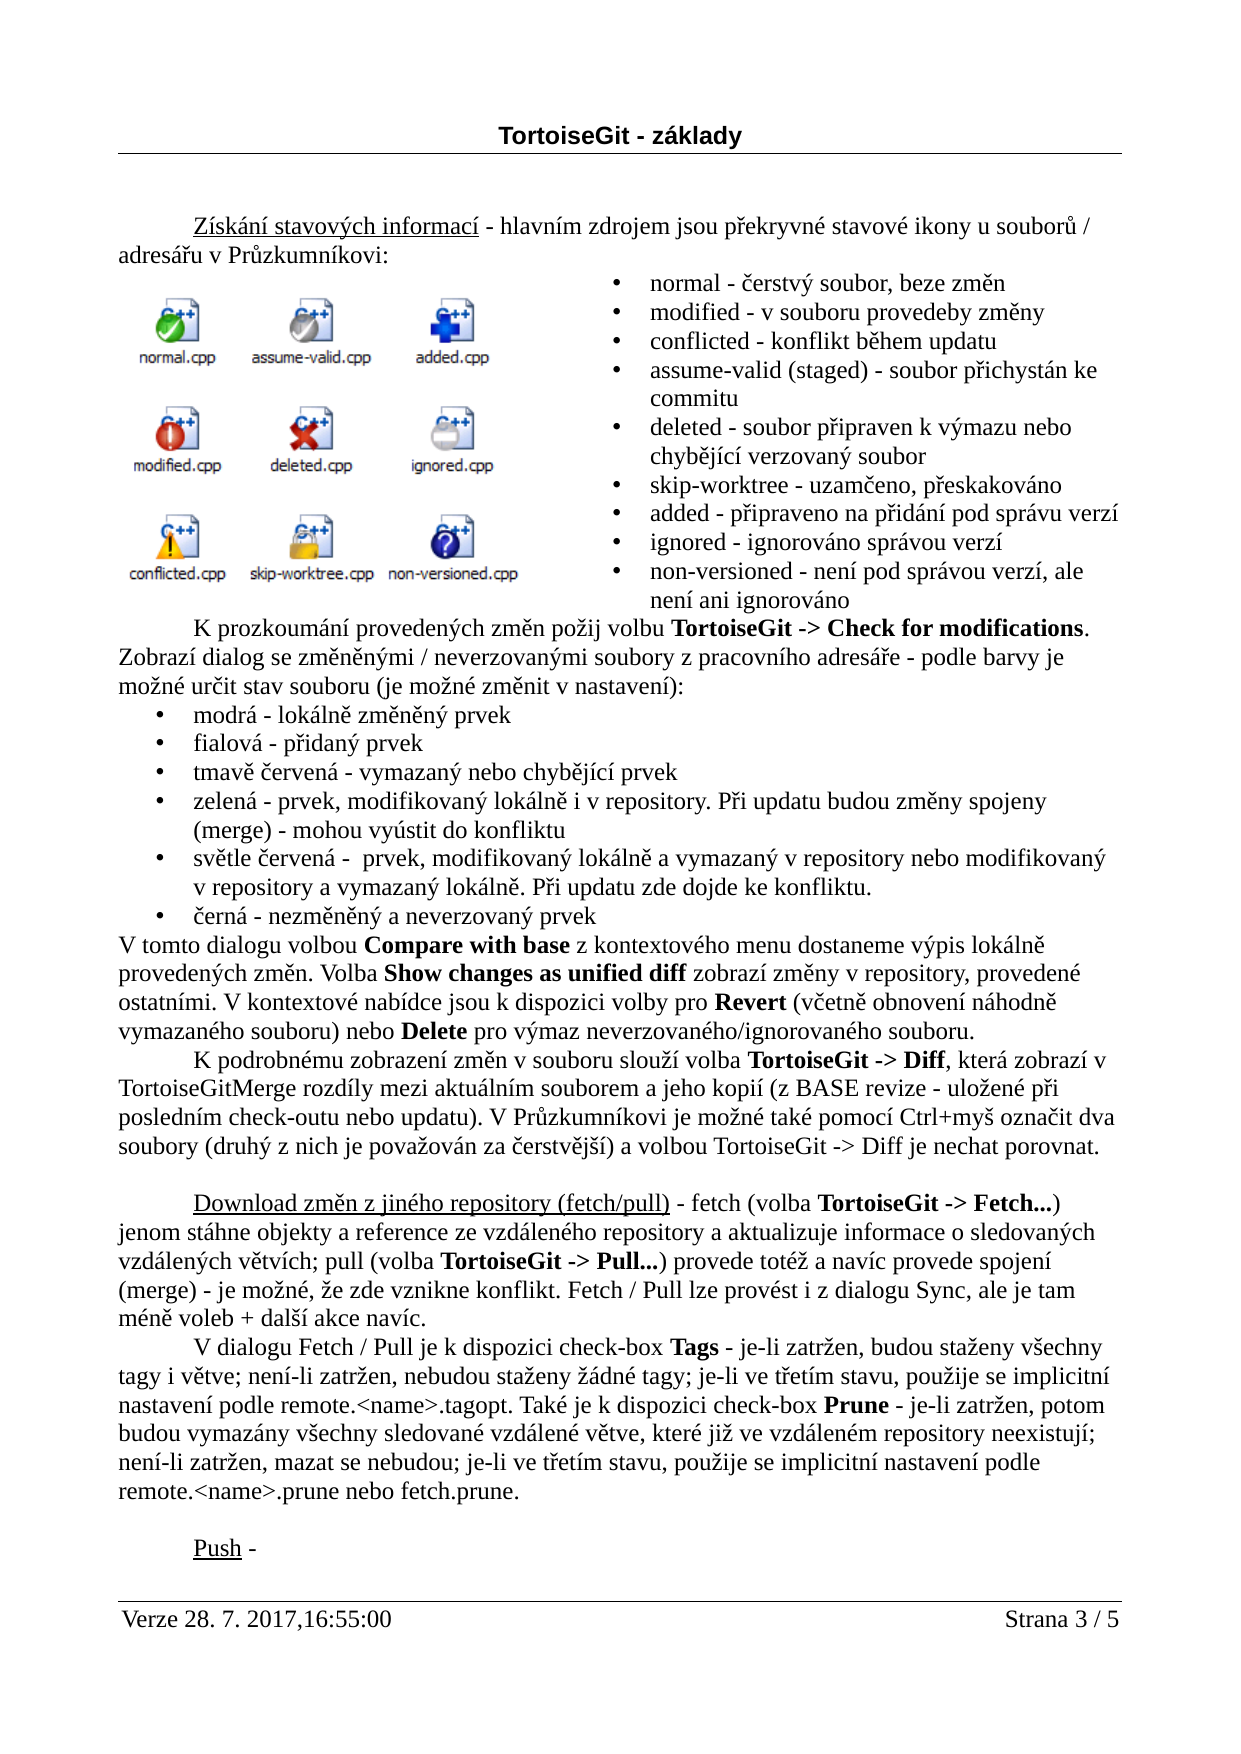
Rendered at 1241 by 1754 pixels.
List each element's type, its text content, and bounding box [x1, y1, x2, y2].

list conflicted - konflikt během updatu [575, 326, 1122, 355]
list zelená - prvek, modifikovaný lokálně i v repository. Při updatu budou změny spojeny (merge) - mohou vyústit do konfliktu [156, 786, 1122, 843]
list modrá - lokálně změněný prvek [156, 700, 1122, 728]
text K podrobnému zobrazení změn v souboru slouží volba TortoiseGit -> Diff, která zobrazí v TortoiseGitMerge rozdíly mezi aktuálním souborem a jeho kopií (z BASE revize - uložené při posledním check-outu nebo updatu). V Průzkumníkovi je možné také pomocí Ctrl+myš označit dva soubory (druhý z nich je považován za čerstvější) a volbou TortoiseGit -> Diff je nechat porovnat. [118, 1045, 1122, 1160]
list normal - čerstvý soubor, beze změn [156, 268, 1122, 297]
list skip-worktree - uzamčeno, přeskakováno [575, 470, 1122, 498]
text Získání stavových informací - hlavním zdrojem jsou překryvné stavové ikony u souborů / adresářu v Průzkumníkovi: [118, 211, 1122, 268]
list ignored - ignorováno správou verzí [575, 527, 1122, 556]
list černá - nezměněný a neverzovaný prvek [156, 901, 1122, 930]
text Download změn z jiného repository (fetch/pull) - fetch (volba TortoiseGit -> Fetch...) jenom stáhne objekty a reference ze vzdáleného repository a aktualizuje informace o sledovaných vzdálených větvích; pull (volba TortoiseGit -> Pull...) provede totéž a navíc provede spojení (merge) - je možné, že zde vznikne konflikt. Fetch / Pull lze provést i z dialogu Sync, ale je tam méně voleb + další akce navíc. [118, 1188, 1122, 1332]
picture [123, 294, 575, 591]
list fialová - přidaný prvek [156, 728, 1122, 757]
text Push - [118, 1533, 1122, 1562]
list non-versioned - není pod správou verzí, ale není ani ignorováno [156, 556, 1122, 613]
list deleted - soubor připraven k výmazu nebo chybějící verzovaný soubor [575, 412, 1122, 470]
list modified - v souboru provedeby změny [575, 297, 1122, 326]
list světle červená - prvek, modifikovaný lokálně a vymazaný v repository nebo modifikovaný v repository a vymazaný lokálně. Při updatu zde dojde ke konfliktu. [156, 843, 1122, 901]
text V tomto dialogu volbou Compare with base z kontextového menu dostaneme výpis lokálně provedených změn. Volba Show changes as unified diff zobrazí změny v repository, provedené ostatními. V kontextové nabídce jsou k dispozici volby pro Revert (včetně obnovení náhodně vymazaného souboru) nebo Delete pro výmaz neverzovaného/ignorovaného souboru. [118, 930, 1122, 1045]
list added - připraveno na přidání pod správu verzí [575, 498, 1122, 527]
text V dialogu Fetch / Pull je k dispozici check-box Tags - je-li zatržen, budou staženy všechny tagy i větve; není-li zatržen, nebudou staženy žádné tagy; je-li ve třetím stavu, použije se implicitní nastavení podle remote.<name>.tagopt. Také je k dispozici check-box Prune - je-li zatržen, potom budou vymazány všechny sledované vzdálené větve, které již ve vzdáleném repository neexistují; není-li zatržen, mazat se nebudou; je-li ve třetím stavu, použije se implicitní nastavení podle remote.<name>.prune nebo fetch.prune. [118, 1332, 1122, 1505]
list tmavě červená - vymazaný nebo chybějící prvek [156, 757, 1122, 786]
list assume-valid (staged) - soubor přichystán ke commitu [575, 355, 1122, 412]
text K prozkoumání provedených změn požij volbu TortoiseGit -> Check for modifications. Zobrazí dialog se změněnými / neverzovanými soubory z pracovního adresáře - podle barvy je možné určit stav souboru (je možné změnit v nastavení): [118, 613, 1122, 700]
